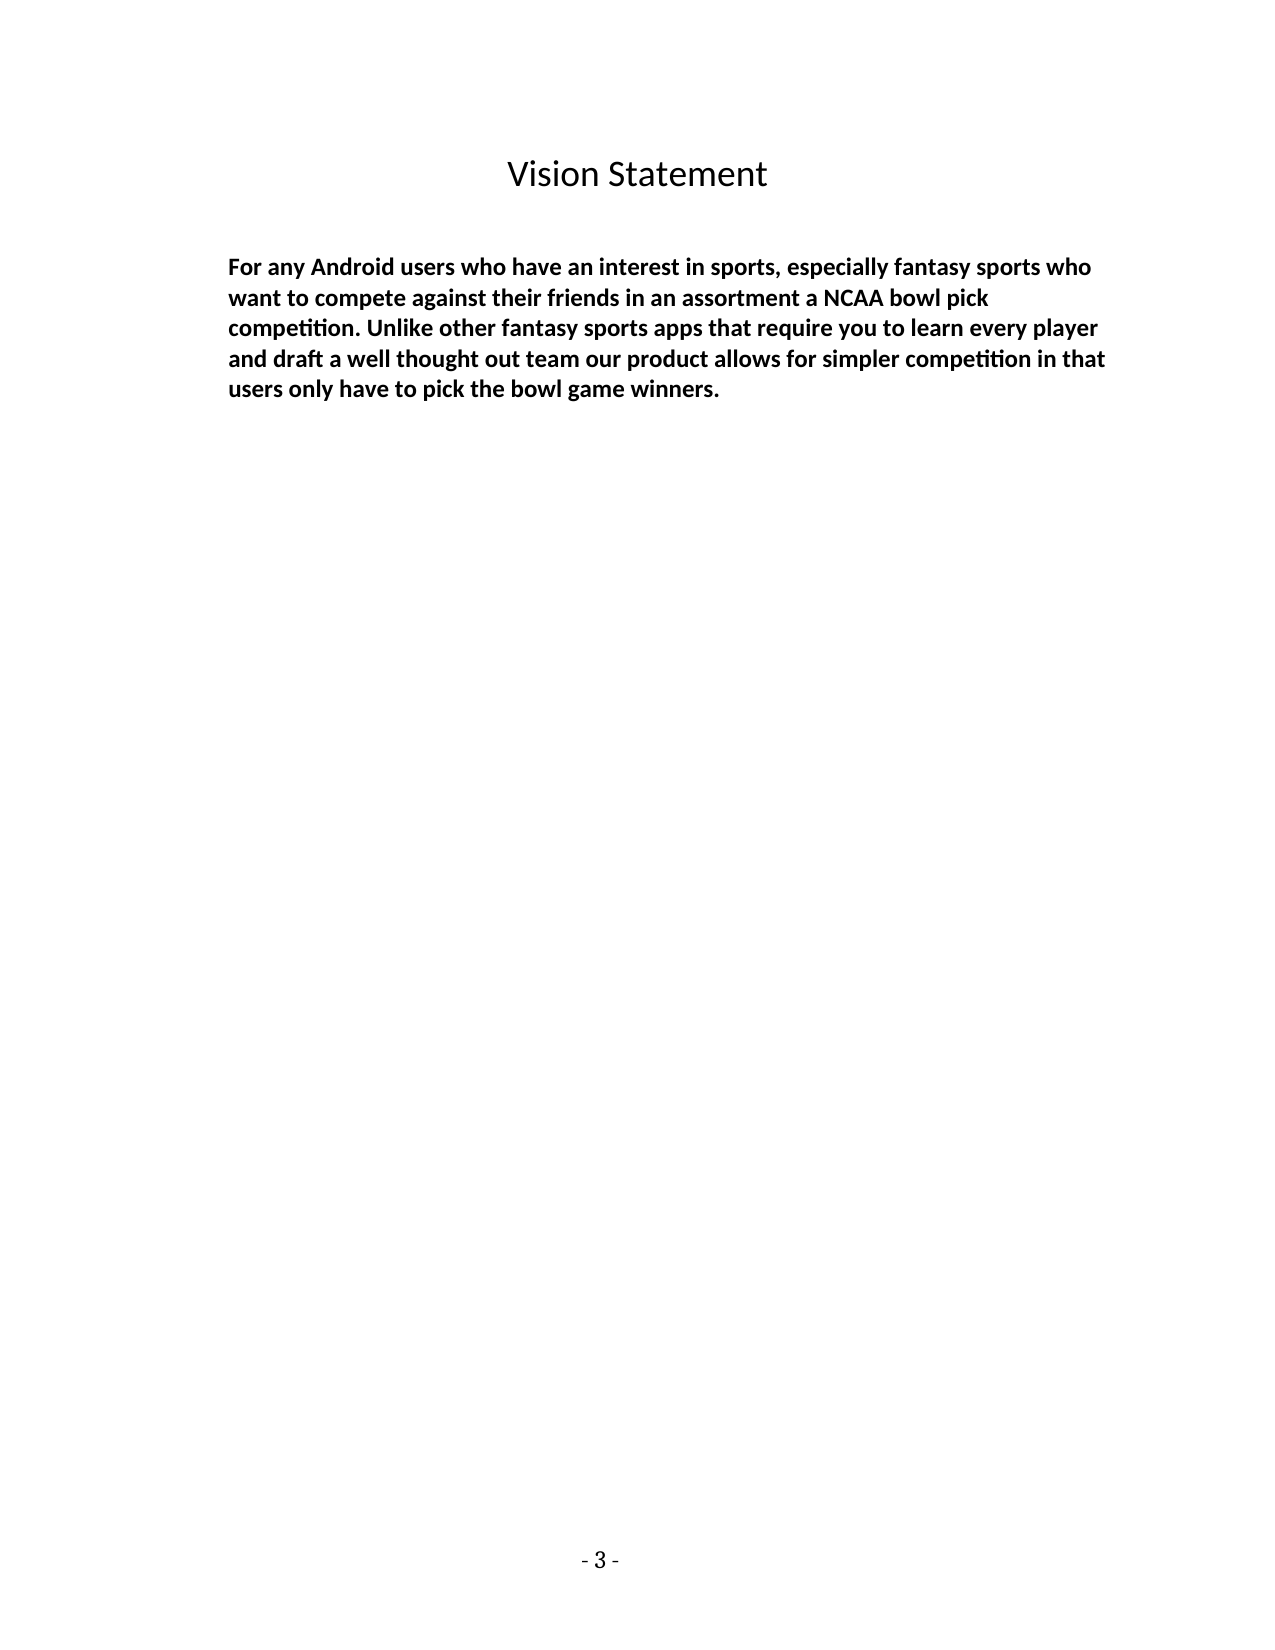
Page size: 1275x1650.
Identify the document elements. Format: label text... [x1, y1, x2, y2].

list For any Android users who have an interest in sports, especially fantasy sports who want to compete against their friends in an assortment a NCAA bowl pick competition. Unlike other fantasy sports apps that require you to learn every player and draft a well thought out team our product allows for simpler competition in that users only have to pick the bowl game winners. [228, 251, 1125, 404]
subtitle Vision Statement [150, 150, 1125, 196]
